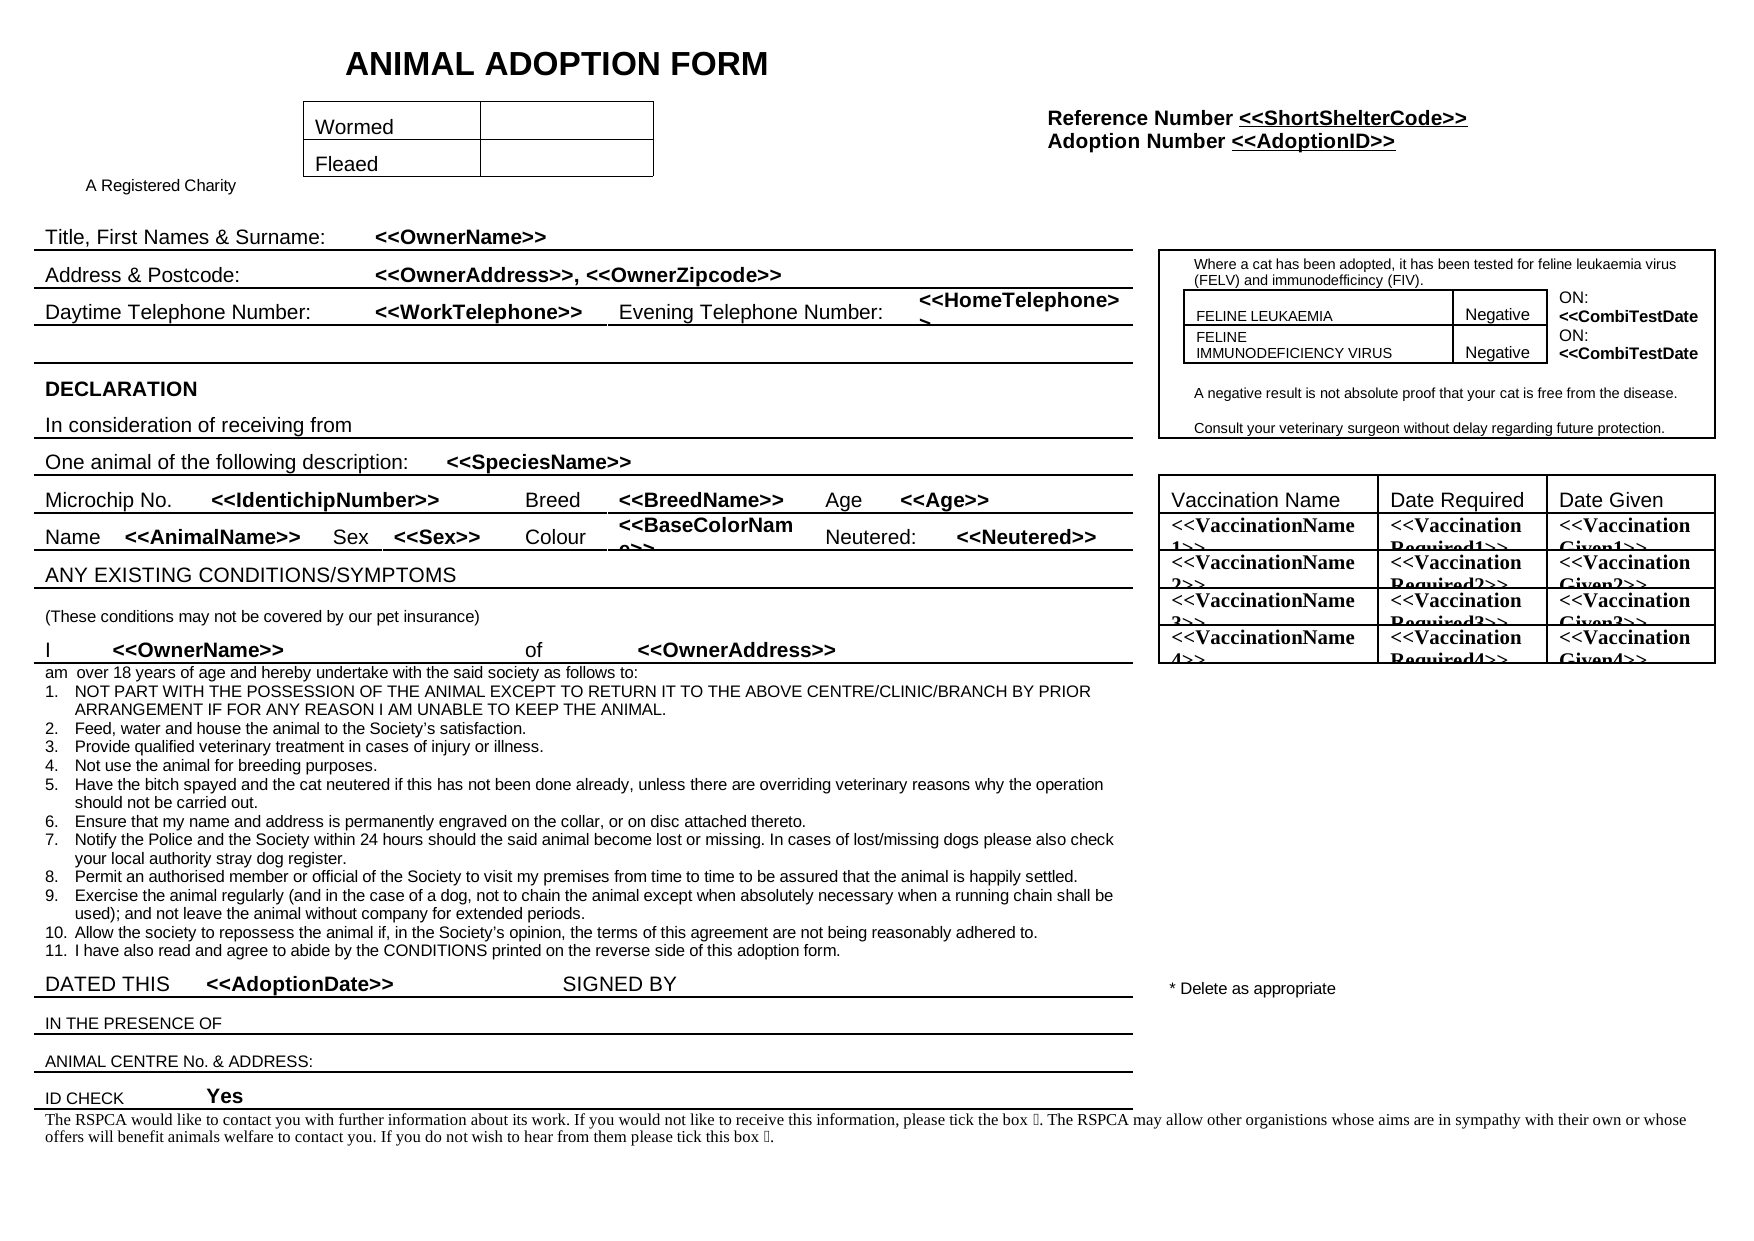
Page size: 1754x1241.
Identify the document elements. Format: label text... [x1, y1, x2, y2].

table_cell Fleaed [304, 140, 480, 176]
text Reference Number <<ShortShelterCode>> [654, 106, 1709, 129]
table_cell [1227, 1035, 1257, 1073]
table_cell [1158, 439, 1183, 474]
table_cell <<AdoptionDate>> [195, 960, 551, 996]
table_cell [1133, 589, 1158, 626]
table_cell Negative [1454, 291, 1546, 324]
table_cell Consult your veterinary surgeon without delay regarding future protection. [1183, 401, 1714, 437]
table_cell <<SpeciesName>> [435, 439, 1133, 474]
table_cell <<Neutered>> [945, 514, 1133, 549]
table_cell <<VaccinationRequired2>> [1379, 551, 1546, 587]
table_cell ON: <<CombiTestDate>> [1548, 326, 1714, 364]
table_cell <<VaccinationGiven3>> [1548, 589, 1714, 624]
table_cell <<VaccinationName4>> [1160, 626, 1377, 662]
table_cell [1158, 998, 1227, 1035]
table_cell [251, 998, 1133, 1033]
table_cell [1133, 401, 1158, 439]
table_cell ON: <<CombiTestDate>> [1548, 289, 1714, 326]
table_cell One animal of the following description: [34, 439, 435, 474]
table_cell Date Given [1548, 476, 1714, 512]
text A Registered Charity [45, 177, 1709, 195]
table_cell [1133, 364, 1158, 401]
table_cell Name [34, 514, 113, 549]
table_cell [1133, 664, 1716, 960]
table_cell [1133, 439, 1158, 476]
table_header [481, 102, 653, 139]
table_cell [1133, 551, 1158, 589]
table_cell of [514, 626, 626, 662]
table_cell [1160, 326, 1183, 364]
table_cell [1133, 998, 1158, 1035]
table_cell Address & Postcode: [34, 251, 364, 287]
table_cell [1283, 998, 1716, 1035]
table_cell [34, 326, 1133, 362]
table_cell I [34, 626, 101, 662]
table_cell [1258, 1035, 1282, 1073]
table_header [1183, 214, 1716, 249]
text ANIMAL ADOPTION FORM [45, 45, 1709, 82]
table_cell [345, 1035, 1133, 1071]
table_cell Where a cat has been adopted, it has been tested for feline leukaemia virus (FELV) and immunodefficincy (FIV). [1183, 251, 1714, 289]
table_cell DATED THIS [34, 960, 195, 996]
table_cell IN THE PRESENCE OF [34, 998, 251, 1033]
table_cell <<OwnerName>> [101, 626, 514, 662]
table_cell (These conditions may not be covered by our pet insurance) [34, 589, 1133, 626]
table_cell ID CHECK [34, 1073, 195, 1108]
table_cell [1158, 1073, 1227, 1110]
table_cell <<VaccinationRequired1>> [1379, 514, 1546, 549]
table_cell <<BreedName>> [608, 476, 814, 512]
table_cell [514, 551, 1133, 587]
table_cell [1160, 251, 1183, 289]
table_cell A negative result is not absolute proof that your cat is free from the disease. [1183, 364, 1714, 401]
table_cell [1160, 364, 1183, 401]
table_cell <<OwnerAddress>>, <<OwnerZipcode>> [364, 251, 1133, 287]
table_cell Date Required [1379, 476, 1546, 512]
table_cell DECLARATION [34, 364, 1133, 401]
table_cell ANIMAL CENTRE No. & ADDRESS: [34, 1035, 345, 1071]
table_cell FELINE LEUKAEMIA [1185, 291, 1452, 324]
table_cell ANY EXISTING CONDITIONS/SYMPTOMS [34, 551, 514, 587]
table_cell [1160, 289, 1183, 326]
table_header [1133, 214, 1158, 251]
table_cell <<Age>> [889, 476, 1133, 512]
table_header Title, First Names & Surname: [34, 214, 364, 249]
table_cell [1133, 514, 1158, 551]
table_cell Age [814, 476, 889, 512]
table_header <<OwnerName>> [364, 214, 1133, 249]
table_cell [1481, 439, 1716, 474]
table_cell <<IdentichipNumber>> [200, 476, 514, 512]
table_cell * Delete as appropriate [1158, 960, 1716, 998]
table_cell <<VaccinationRequired4>> [1379, 626, 1546, 662]
table_cell Sex [321, 514, 382, 549]
text Adoption Number <<AdoptionID>> [654, 129, 1709, 153]
table_cell [1133, 289, 1158, 326]
table_cell [1158, 1035, 1227, 1073]
table_cell Colour [514, 514, 607, 549]
table_cell [1227, 998, 1257, 1035]
table_cell [1283, 1073, 1716, 1110]
table_cell <<BaseColorName>> [608, 514, 814, 549]
table_cell <<VaccinationGiven2>> [1548, 551, 1714, 587]
table_cell Neutered: [814, 514, 945, 549]
table_cell <<OwnerAddress>> [626, 626, 1133, 662]
table_cell <<VaccinationGiven1>> [1548, 514, 1714, 549]
table_cell [1133, 1035, 1158, 1073]
table_cell FELINE IMMUNODEFICIENCY VIRUS [1185, 326, 1452, 362]
table_cell <<VaccinationGiven4>> [1548, 626, 1714, 662]
table_cell [1258, 1073, 1282, 1110]
table_cell [1283, 1035, 1716, 1073]
table_cell <<VaccinationRequired3>> [1379, 589, 1546, 624]
table_cell [1133, 476, 1158, 514]
table_cell Vaccination Name [1160, 476, 1377, 512]
table_cell Yes [195, 1073, 1133, 1108]
table_cell [1133, 251, 1158, 289]
table_cell [481, 140, 653, 176]
table_cell Evening Telephone Number: [608, 289, 908, 324]
text The RSPCA would like to contact you with further information about its work. If you would not like to receive this information, please tick the box . The RSPCA may allow other organistions whose aims are in sympathy with their own or whose offers will benefit animals welfare to contact you. If you do not wish to hear from them please tick this box . [45, 1110, 1709, 1146]
table_cell <<AnimalName>> [113, 514, 321, 549]
table_cell [1160, 401, 1183, 437]
table_cell In consideration of receiving from [34, 401, 1133, 437]
table_cell [1456, 439, 1481, 474]
table_cell SIGNED BY [551, 960, 1133, 996]
table_cell <<Sex>> [383, 514, 514, 549]
table_cell [1227, 1073, 1257, 1110]
table_cell [1258, 998, 1282, 1035]
table_cell <<VaccinationName3>> [1160, 589, 1377, 624]
table_header [1158, 214, 1183, 249]
table_cell <<HomeTelephone>> [908, 289, 1133, 324]
table_cell Microchip No. [34, 476, 200, 512]
table_cell [1183, 439, 1456, 474]
table_header Wormed [304, 102, 480, 139]
table_cell [1133, 626, 1158, 664]
table_cell am over 18 years of age and hereby undertake with the said society as follows to: NOT PART WITH THE POSSESSION OF THE ANIMAL EXCEPT TO RETURN IT TO THE ABOVE CENTRE/CLINIC/BRANCH BY PRIOR ARRANGEMENT IF FOR ANY REASON I AM UNABLE TO KEEP THE ANIMAL. Feed, water and house the animal to the Society’s satisfaction. Provide qualified veterinary treatment in cases of injury or illness. Not use the animal for breeding purposes. Have the bitch spayed and the cat neutered if this has not been done already, unless there are overriding veterinary reasons why the operation should not be carried out. Ensure that my name and address is permanently engraved on the collar, or on disc attached thereto. Notify the Police and the Society within 24 hours should the said animal become lost or missing. In cases of lost/missing dogs please also check your local authority stray dog register. Permit an authorised member or official of the Society to visit my premises from time to time to be assured that the animal is happily settled. Exercise the animal regularly (and in the case of a dog, not to chain the animal except when absolutely necessary when a running chain shall be used); and not leave the animal without company for extended periods. Allow the society to repossess the animal if, in the Society’s opinion, the terms of this agreement are not being reasonably adhered to. I have also read and agree to abide by the CONDITIONS printed on the reverse side of this adoption form. [34, 664, 1133, 960]
table_cell Negative [1454, 326, 1546, 362]
table_cell Breed [514, 476, 607, 512]
table_cell <<WorkTelephone>> [364, 289, 607, 324]
table_cell <<VaccinationName1>> [1160, 514, 1377, 549]
table_cell [1133, 326, 1158, 364]
table_cell Daytime Telephone Number: [34, 289, 364, 324]
table_cell [1133, 1073, 1158, 1110]
table_cell <<VaccinationName2>> [1160, 551, 1377, 587]
table_cell [1133, 960, 1158, 998]
